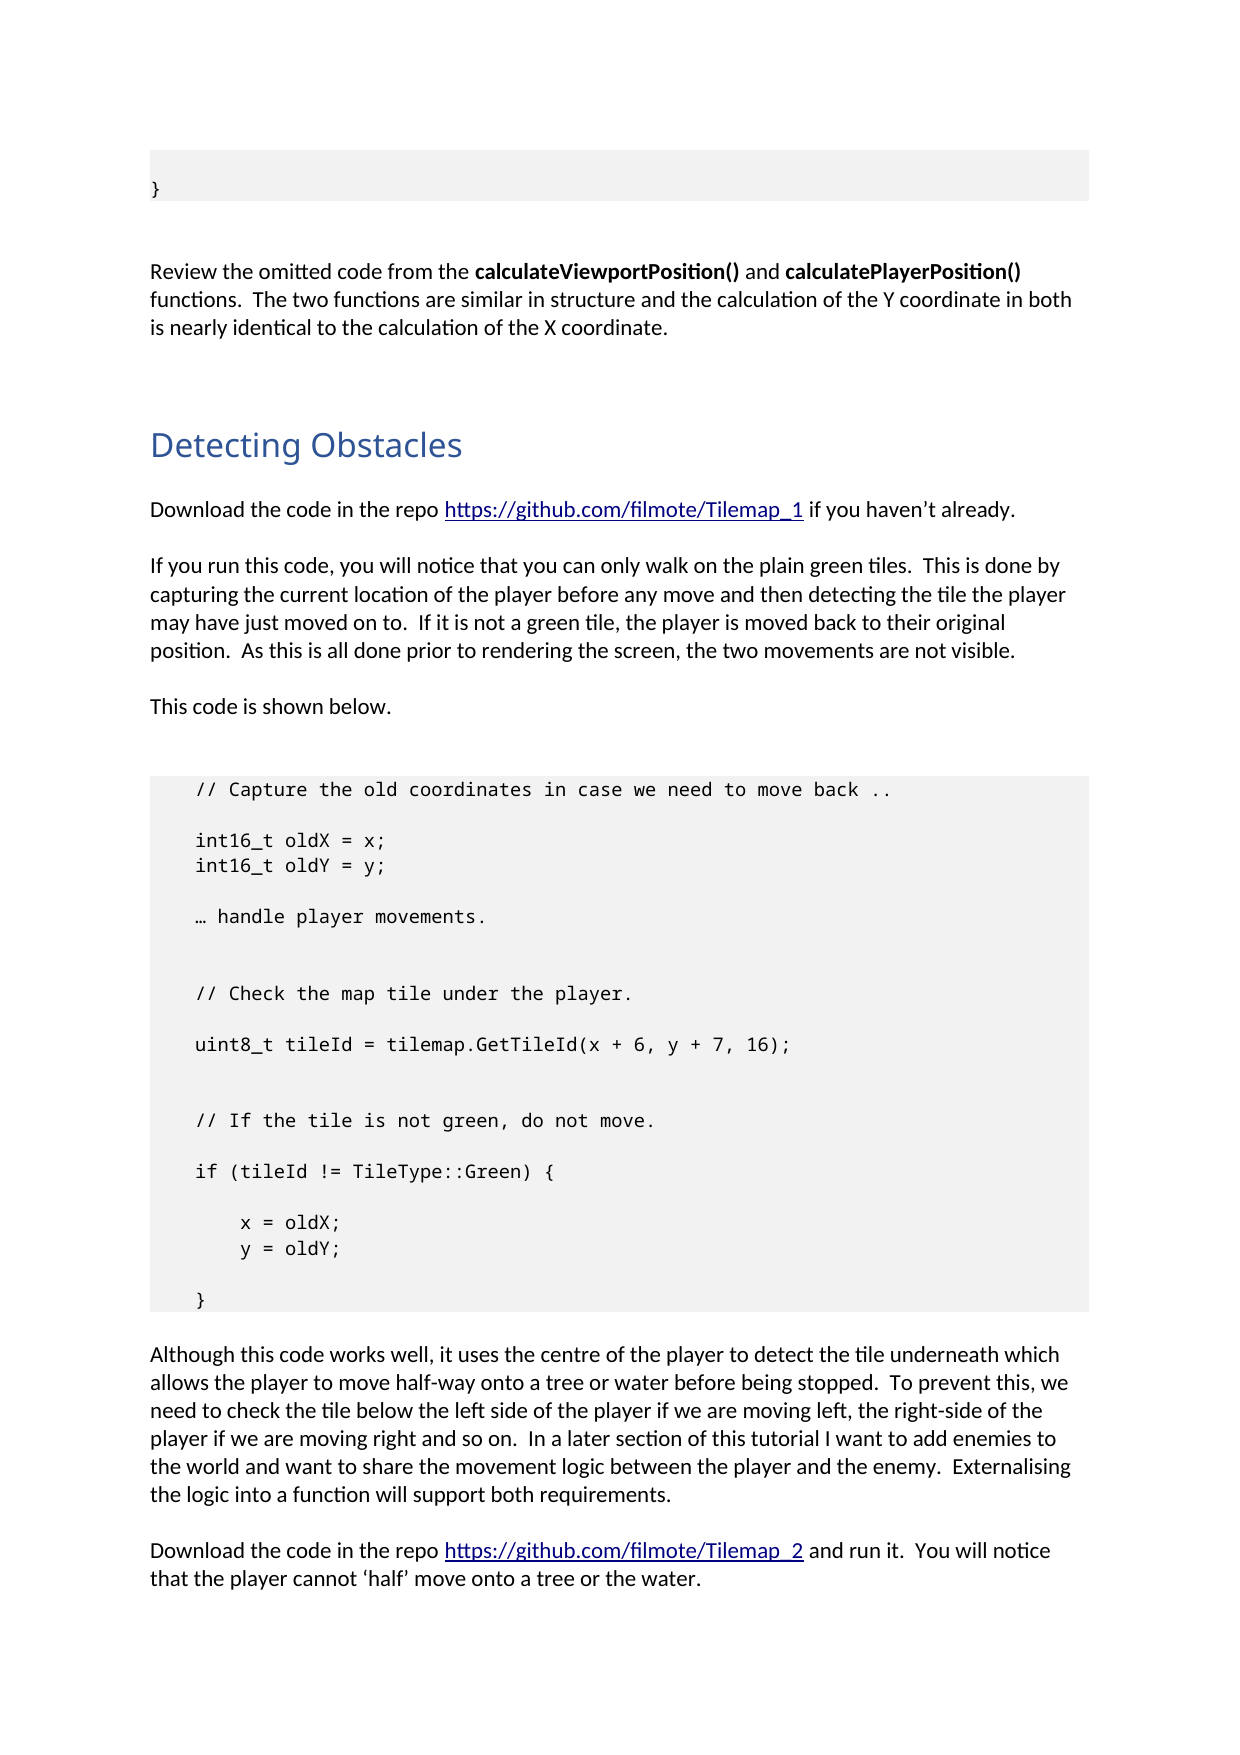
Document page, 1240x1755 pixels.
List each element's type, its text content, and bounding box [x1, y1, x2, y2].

text // Check the map tile under the player. [150, 980, 1089, 1006]
text // If the tile is not green, do not move. [150, 1108, 1089, 1133]
text Although this code works well, it uses the centre of the player to detect the tile underneath which allows the player to move half-way onto a tree or water before being stopped. To prevent this, we need to check the tile below the left side of the player if we are moving left, the right-side of the player if we are moving right and so on. In a later section of this tutorial I want to add enemies to the world and want to share the movement logic between the player and the enemy. Externalising the logic into a function will support both requirements. [150, 1340, 1089, 1508]
text if (tileId != TileType::Green) { [150, 1159, 1089, 1184]
text } [150, 176, 1089, 201]
text Download the code in the repo https://github.com/filmote/Tilemap_2 and run it. You will notice that the player cannot ‘half’ move onto a tree or the water. [150, 1536, 1089, 1592]
text This code is shown below. [150, 692, 1089, 720]
subtitle Detecting Obstacles [150, 422, 1089, 468]
text x = oldX; [150, 1210, 1089, 1235]
text } [150, 1286, 1089, 1312]
text … handle player movements. [150, 903, 1089, 929]
text // Capture the old coordinates in case we need to move back .. [150, 776, 1089, 801]
text If you run this code, you will notice that you can only walk on the plain green tiles. This is done by capturing the current location of the player before any move and then detecting the tile the player may have just moved on to. If it is not a green tile, the player is moved back to their original position. As this is all done prior to rendering the screen, the two movements are not visible. [150, 552, 1089, 664]
text int16_t oldX = x; [150, 827, 1089, 852]
text y = oldY; [150, 1235, 1089, 1261]
text uint8_t tileId = tilemap.GetTileId(x + 6, y + 7, 16); [150, 1031, 1089, 1057]
text int16_t oldY = y; [150, 852, 1089, 878]
text Review the omitted code from the calculateViewportPosition() and calculatePlayerPosition() functions. The two functions are similar in structure and the calculation of the Y coordinate in both is nearly identical to the calculation of the X coordinate. [150, 257, 1089, 341]
text Download the code in the repo https://github.com/filmote/Tilemap_1 if you haven’t already. [150, 496, 1089, 524]
